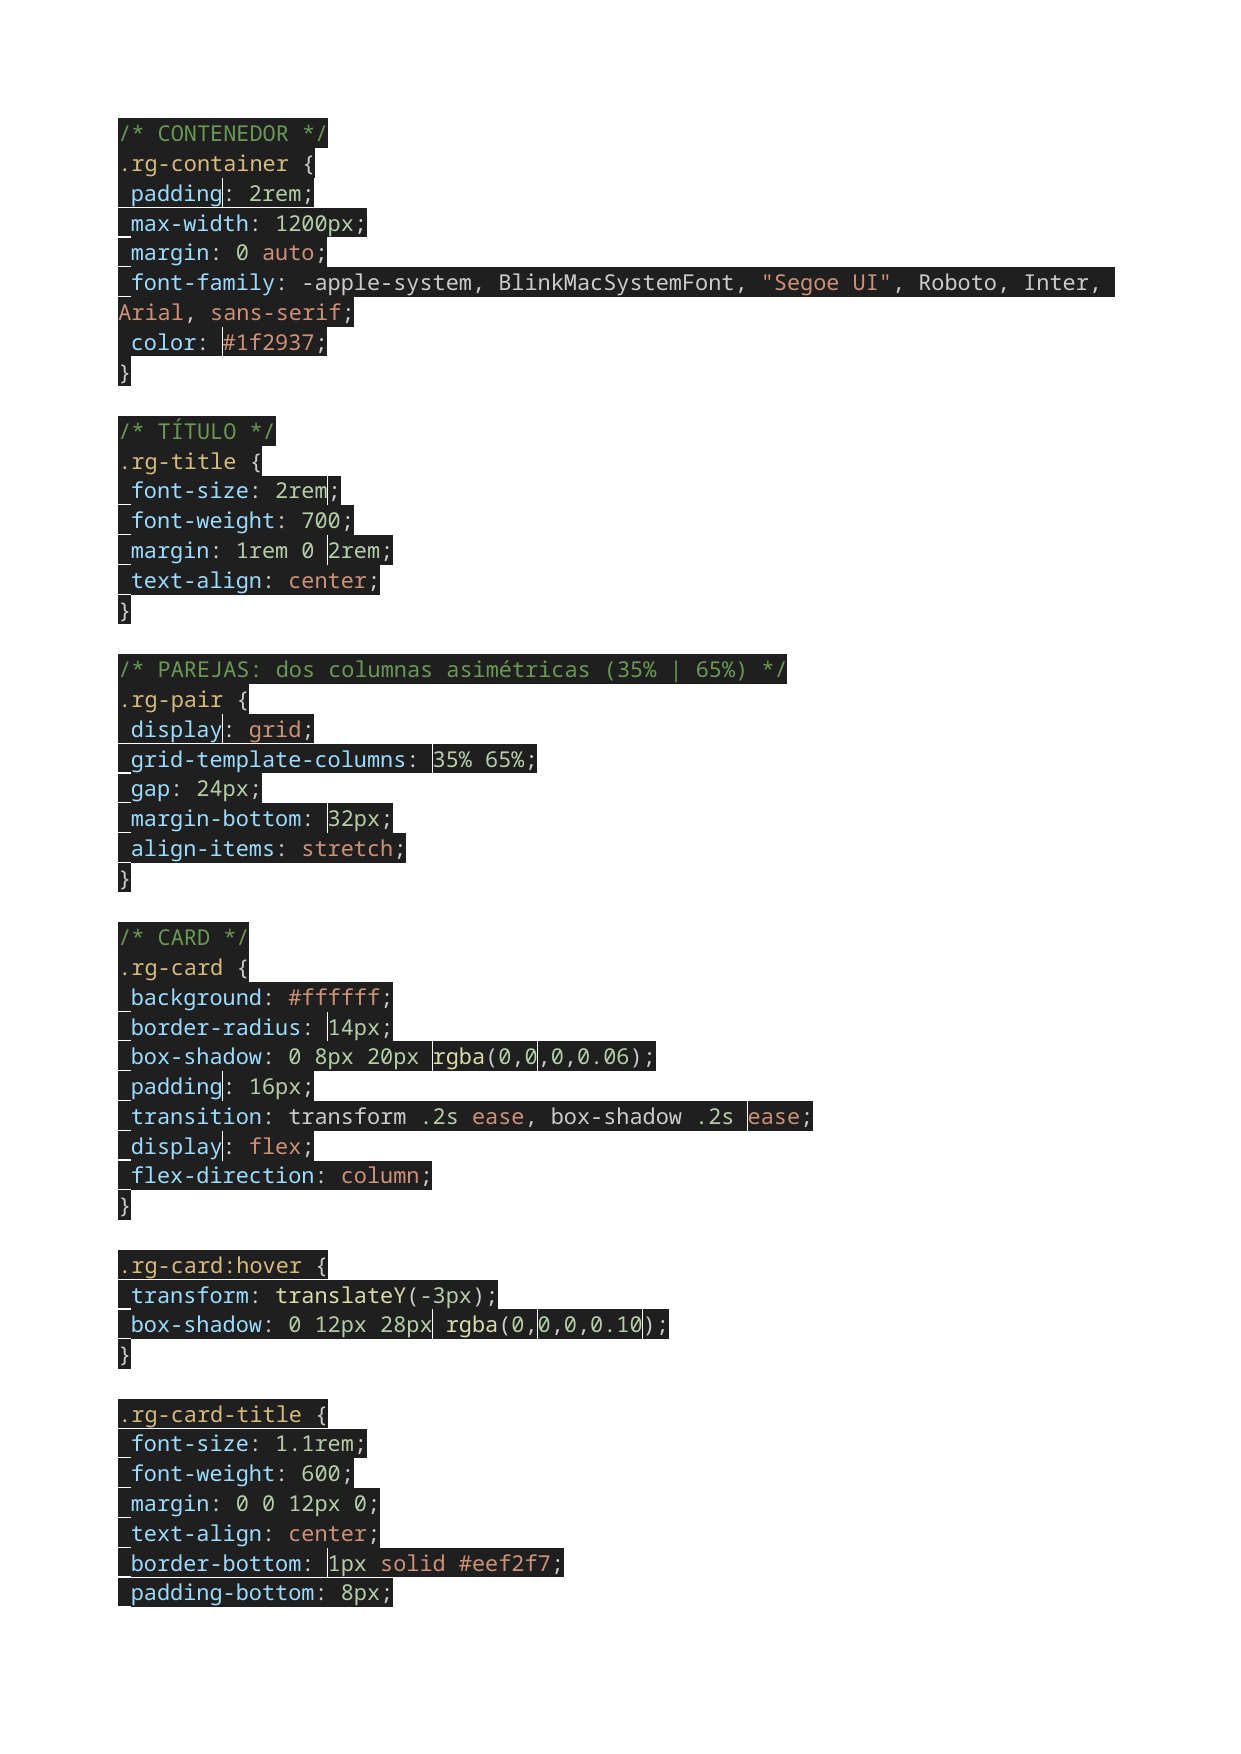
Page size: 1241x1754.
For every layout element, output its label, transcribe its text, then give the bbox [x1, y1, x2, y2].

text gap: 24px; [118, 773, 1122, 803]
text } [118, 1190, 1122, 1220]
text box-shadow: 0 12px 28px rgba(0,0,0,0.10); [118, 1309, 1122, 1339]
text background: #ffffff; [118, 982, 1122, 1012]
text .rg-container { [118, 148, 1122, 178]
text } [118, 863, 1122, 892]
text padding: 2rem; [118, 178, 1122, 207]
text max-width: 1200px; [118, 207, 1122, 237]
text text-align: center; [118, 565, 1122, 595]
text font-weight: 600; [118, 1458, 1122, 1488]
text .rg-card:hover { [118, 1250, 1122, 1279]
text margin-bottom: 32px; [118, 803, 1122, 833]
text grid-template-columns: 35% 65%; [118, 743, 1122, 773]
text border-radius: 14px; [118, 1012, 1122, 1041]
text transform: translateY(-3px); [118, 1279, 1122, 1309]
text } [118, 1339, 1122, 1369]
text /* PAREJAS: dos columnas asimétricas (35% | 65%) */ [118, 654, 1122, 684]
text margin: 0 auto; [118, 237, 1122, 267]
text align-items: stretch; [118, 833, 1122, 863]
text .rg-pair { [118, 684, 1122, 714]
text /* CONTENEDOR */ [118, 118, 1122, 148]
text transition: transform .2s ease, box-shadow .2s ease; [118, 1101, 1122, 1131]
text text-align: center; [118, 1518, 1122, 1548]
text margin: 0 0 12px 0; [118, 1488, 1122, 1518]
text font-size: 1.1rem; [118, 1428, 1122, 1458]
text .rg-card { [118, 952, 1122, 982]
text font-family: -apple-system, BlinkMacSystemFont, "Segoe UI", Roboto, Inter, Arial, sans-serif; [118, 267, 1122, 327]
text flex-direction: column; [118, 1161, 1122, 1190]
text /* CARD */ [118, 922, 1122, 952]
text /* TÍTULO */ [118, 416, 1122, 446]
text border-bottom: 1px solid #eef2f7; [118, 1548, 1122, 1577]
text display: flex; [118, 1131, 1122, 1161]
text box-shadow: 0 8px 20px rgba(0,0,0,0.06); [118, 1041, 1122, 1071]
text padding-bottom: 8px; [118, 1577, 1122, 1607]
text } [118, 356, 1122, 386]
text .rg-title { [118, 446, 1122, 476]
text } [118, 595, 1122, 624]
text font-weight: 700; [118, 505, 1122, 535]
text .rg-card-title { [118, 1399, 1122, 1428]
text margin: 1rem 0 2rem; [118, 535, 1122, 565]
text font-size: 2rem; [118, 476, 1122, 505]
text color: #1f2937; [118, 327, 1122, 356]
text display: grid; [118, 714, 1122, 743]
text padding: 16px; [118, 1071, 1122, 1101]
